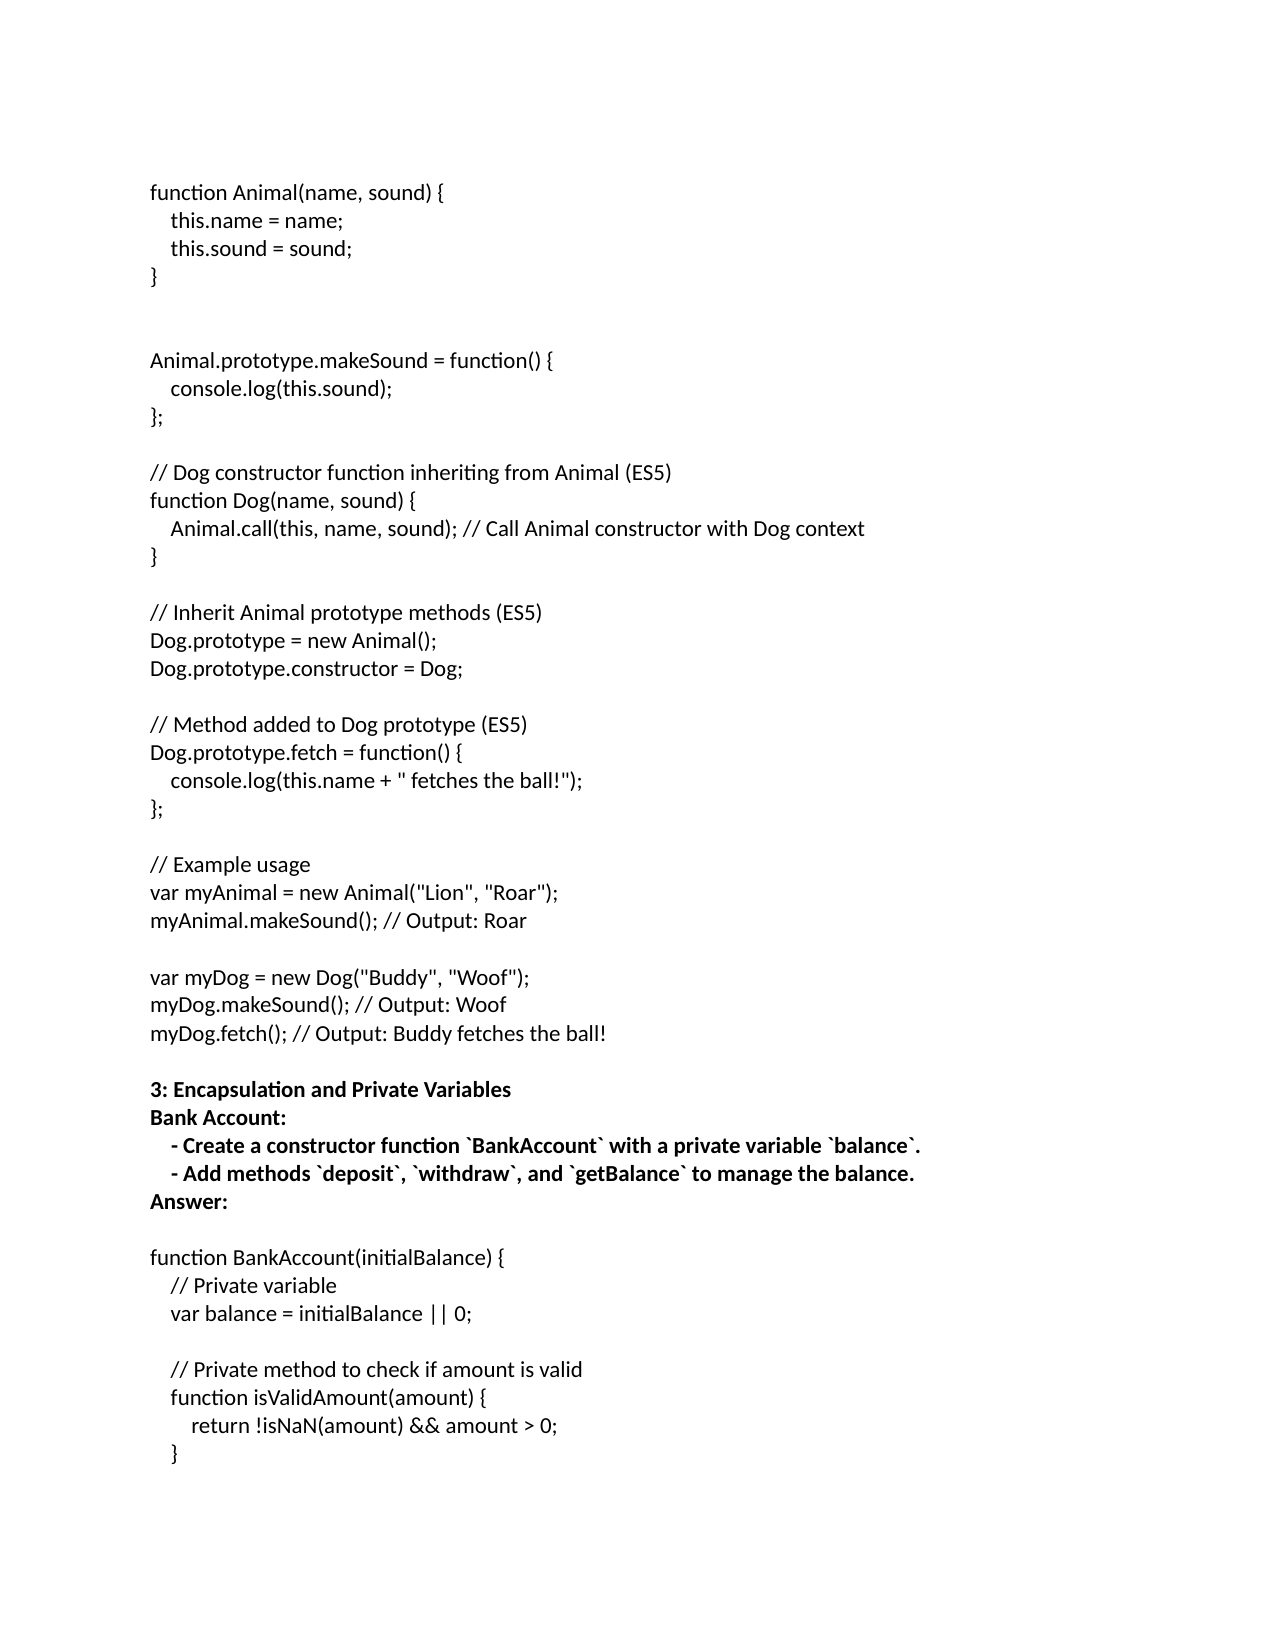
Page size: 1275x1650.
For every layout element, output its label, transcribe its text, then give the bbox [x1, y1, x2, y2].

text 3: Encapsulation and Private Variables [150, 1075, 1125, 1103]
text return !isNaN(amount) && amount > 0; [150, 1411, 1125, 1439]
text var myDog = new Dog("Buddy", "Woof"); [150, 963, 1125, 991]
text // Method added to Dog prototype (ES5) [150, 710, 1125, 738]
text Dog.prototype = new Animal(); [150, 626, 1125, 654]
text this.sound = sound; [150, 234, 1125, 262]
text Dog.prototype.constructor = Dog; [150, 654, 1125, 682]
text // Example usage [150, 851, 1125, 878]
text function isValidAmount(amount) { [150, 1383, 1125, 1411]
text function BankAccount(initialBalance) { [150, 1243, 1125, 1271]
text // Inherit Animal prototype methods (ES5) [150, 598, 1125, 626]
text Answer: [150, 1187, 1125, 1215]
text myDog.makeSound(); // Output: Woof [150, 991, 1125, 1019]
text function Dog(name, sound) { [150, 486, 1125, 514]
text function Animal(name, sound) { [150, 178, 1125, 206]
text } [150, 542, 1125, 570]
text } [150, 262, 1125, 290]
text // Private method to check if amount is valid [150, 1355, 1125, 1383]
text this.name = name; [150, 206, 1125, 234]
text Animal.prototype.makeSound = function() { [150, 346, 1125, 374]
text console.log(this.name + " fetches the ball!"); [150, 766, 1125, 794]
text var myAnimal = new Animal("Lion", "Roar"); [150, 878, 1125, 907]
text Dog.prototype.fetch = function() { [150, 738, 1125, 766]
text - Add methods `deposit`, `withdraw`, and `getBalance` to manage the balance. [150, 1159, 1125, 1187]
text Animal.call(this, name, sound); // Call Animal constructor with Dog context [150, 514, 1125, 542]
text // Dog constructor function inheriting from Animal (ES5) [150, 458, 1125, 486]
text - Create a constructor function `BankAccount` with a private variable `balance`. [150, 1131, 1125, 1159]
text // Private variable [150, 1271, 1125, 1299]
text } [150, 1439, 1125, 1467]
text Bank Account: [150, 1103, 1125, 1131]
text myAnimal.makeSound(); // Output: Roar [150, 907, 1125, 934]
text }; [150, 402, 1125, 430]
text myDog.fetch(); // Output: Buddy fetches the ball! [150, 1019, 1125, 1047]
text console.log(this.sound); [150, 374, 1125, 402]
text var balance = initialBalance || 0; [150, 1299, 1125, 1327]
text }; [150, 794, 1125, 822]
